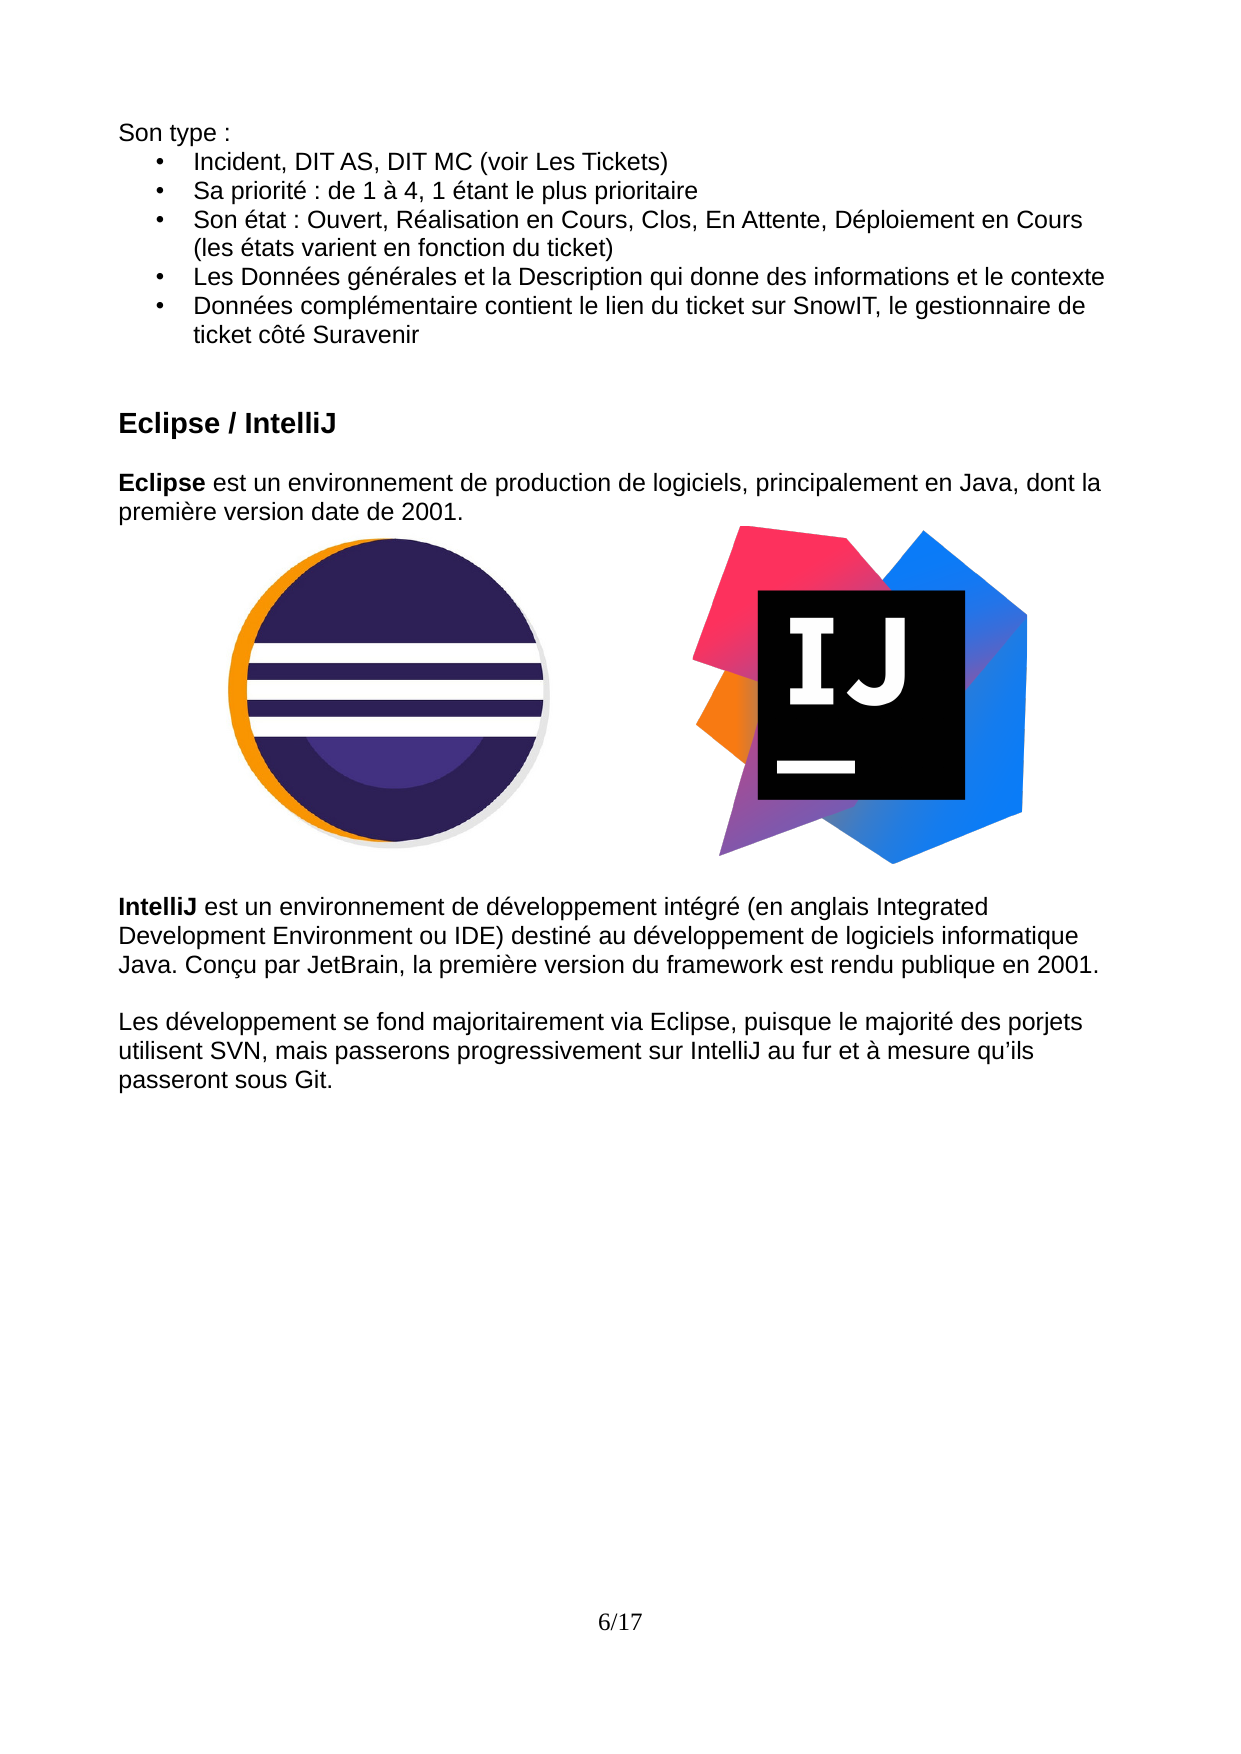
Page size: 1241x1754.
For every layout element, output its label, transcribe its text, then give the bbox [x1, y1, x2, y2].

text Les développement se fond majoritairement via Eclipse, puisque le majorité des porjets utilisent SVN, mais passerons progressivement sur IntelliJ au fur et à mesure qu’ils passeront sous Git. [118, 1007, 1122, 1093]
picture [158, 526, 613, 854]
list Incident, DIT AS, DIT MC (voir Les Tickets) [156, 147, 1122, 176]
list Données complémentaire contient le lien du ticket sur SnowIT, le gestionnaire de ticket côté Suravenir [156, 291, 1122, 349]
list Son état : Ouvert, Réalisation en Cours, Clos, En Attente, Déploiement en Cours (les états varient en fonction du ticket) [156, 204, 1122, 262]
text Eclipse est un environnement de production de logiciels, principalement en Java, dont la première version date de 2001. [118, 468, 1122, 526]
text IntelliJ est un environnement de développement intégré (en anglais Integrated Development Environment ou IDE) destiné au développement de logiciels informatique Java. Conçu par JetBrain, la première version du framework est rendu publique en 2001. [118, 892, 1122, 978]
list Sa priorité : de 1 à 4, 1 étant le plus prioritaire [156, 176, 1122, 204]
text Son type : [118, 118, 1122, 147]
subtitle Eclipse / IntelliJ [118, 406, 1122, 440]
list Les Données générales et la Description qui donne des informations et le contexte [156, 262, 1122, 291]
picture [692, 526, 1028, 864]
